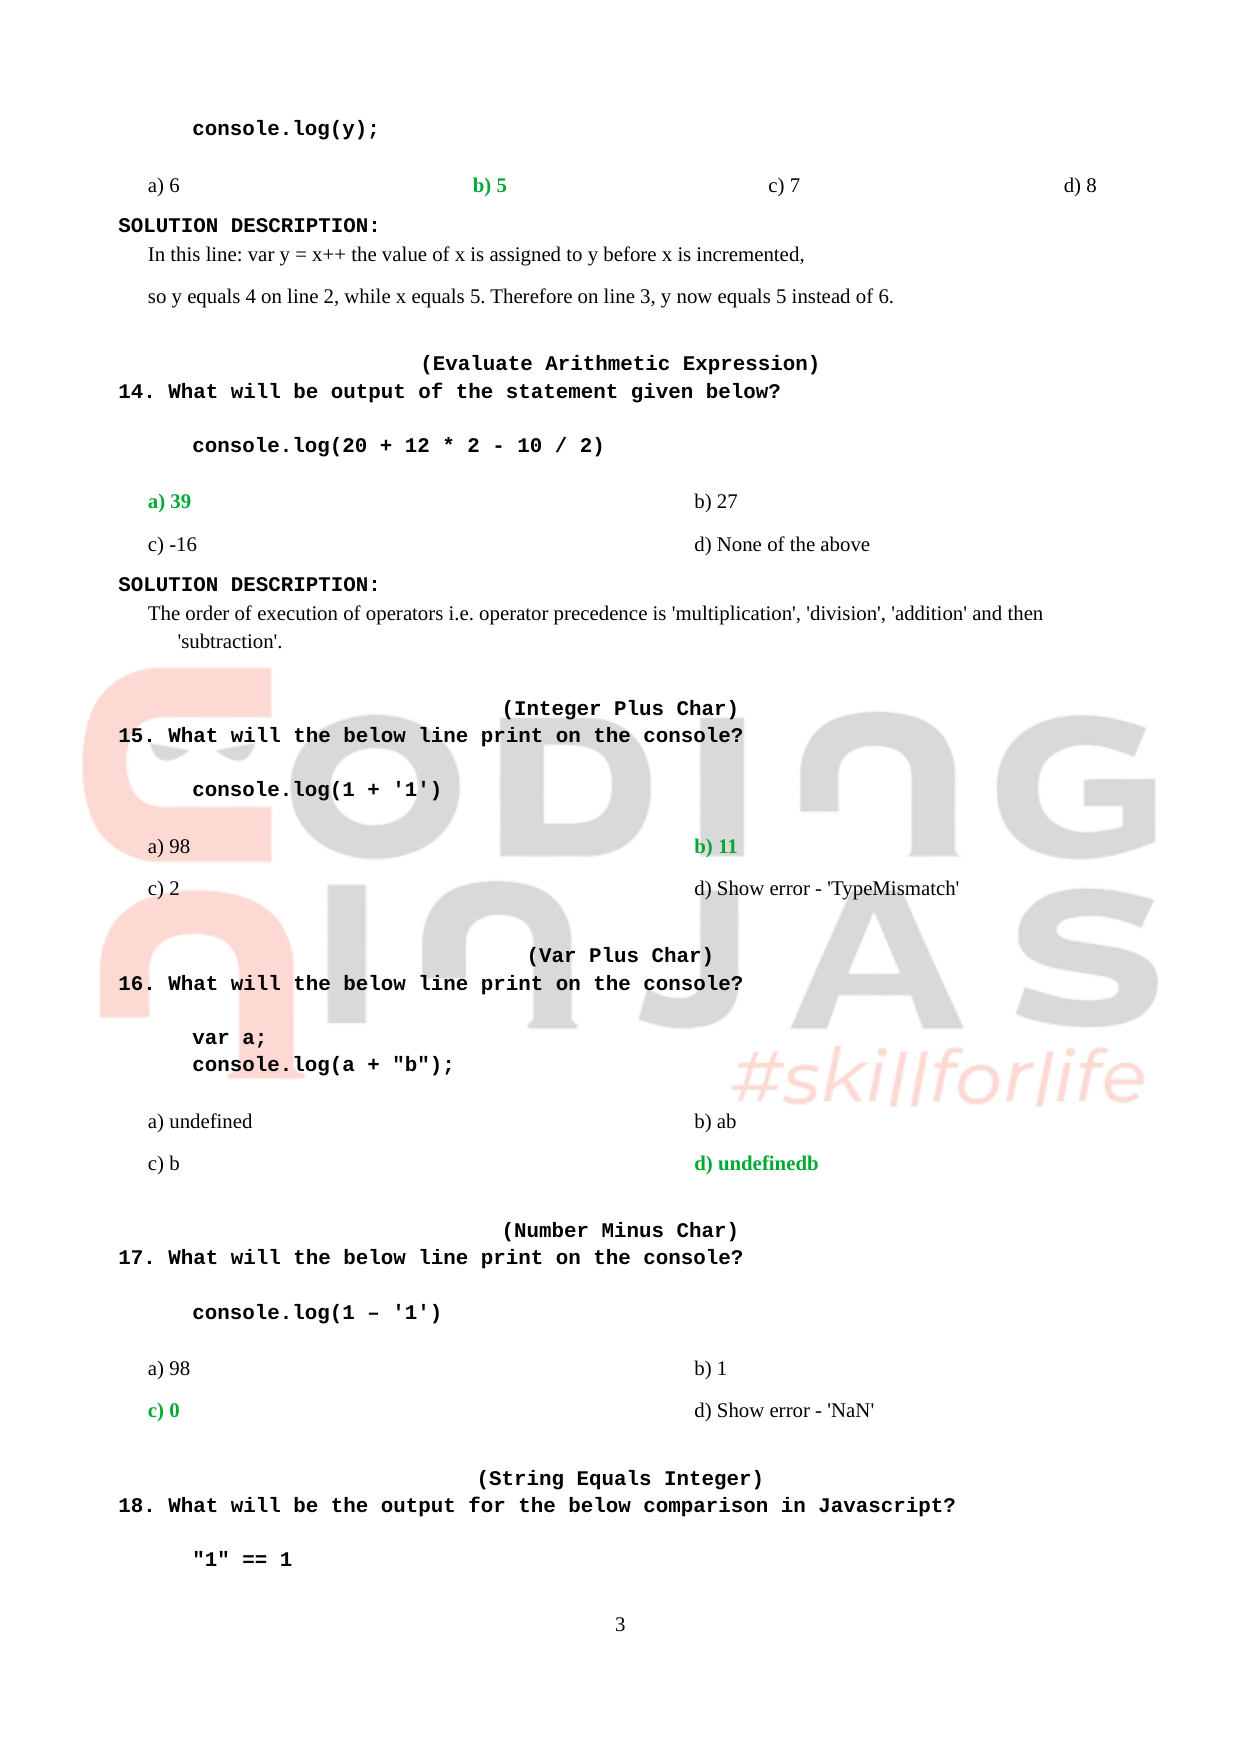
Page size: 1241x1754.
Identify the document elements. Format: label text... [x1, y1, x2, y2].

text console.log(a + "b"); [192, 1054, 1122, 1078]
text SOLUTION DESCRIPTION: [118, 574, 1122, 597]
text (Evaluate Arithmetic Expression) [118, 353, 1122, 377]
text so y equals 4 on line 2, while x equals 5. Therefore on line 3, y now equals 5 instead of 6. [148, 284, 1122, 308]
text var a; [192, 1027, 1122, 1051]
text console.log(20 + 12 * 2 - 10 / 2) [192, 435, 1122, 459]
text SOLUTION DESCRIPTION: [118, 215, 1122, 238]
text console.log(y); [192, 118, 1122, 142]
text a) undefined b) ab [148, 1108, 1122, 1133]
text c) b d) undefinedb [148, 1151, 1122, 1175]
text The order of execution of operators i.e. operator precedence is 'multiplication', 'division', 'addition' and then 'subtraction'. [148, 601, 1122, 653]
text 16. What will the below line print on the console? [118, 973, 1122, 996]
text c) 0 d) Show error - 'NaN' [148, 1398, 1122, 1422]
text (Integer Plus Char) [118, 698, 1122, 722]
text "1" == 1 [192, 1549, 1122, 1573]
text a) 98 b) 1 [148, 1356, 1122, 1380]
text console.log(1 + '1') [192, 779, 1122, 803]
text (Var Plus Char) [118, 945, 1122, 969]
text a) 39 b) 27 [148, 489, 1122, 513]
text console.log(1 – '1') [192, 1302, 1122, 1325]
text c) 2 d) Show error - 'TypeMismatch' [148, 876, 1122, 900]
text a) 6 b) 5 c) 7 d) 8 [148, 172, 1122, 197]
text 14. What will be output of the statement given below? [118, 381, 1122, 404]
text a) 98 b) 11 [148, 834, 1122, 858]
text c) -16 d) None of the above [148, 532, 1122, 556]
text 15. What will the below line print on the console? [118, 725, 1122, 749]
text (Number Minus Char) [118, 1220, 1122, 1244]
text 18. What will be the output for the below comparison in Javascript? [118, 1495, 1122, 1518]
text (String Equals Integer) [118, 1468, 1122, 1491]
text In this line: var y = x++ the value of x is assigned to y before x is incremented, [148, 242, 1122, 266]
text 17. What will the below line print on the console? [118, 1247, 1122, 1271]
